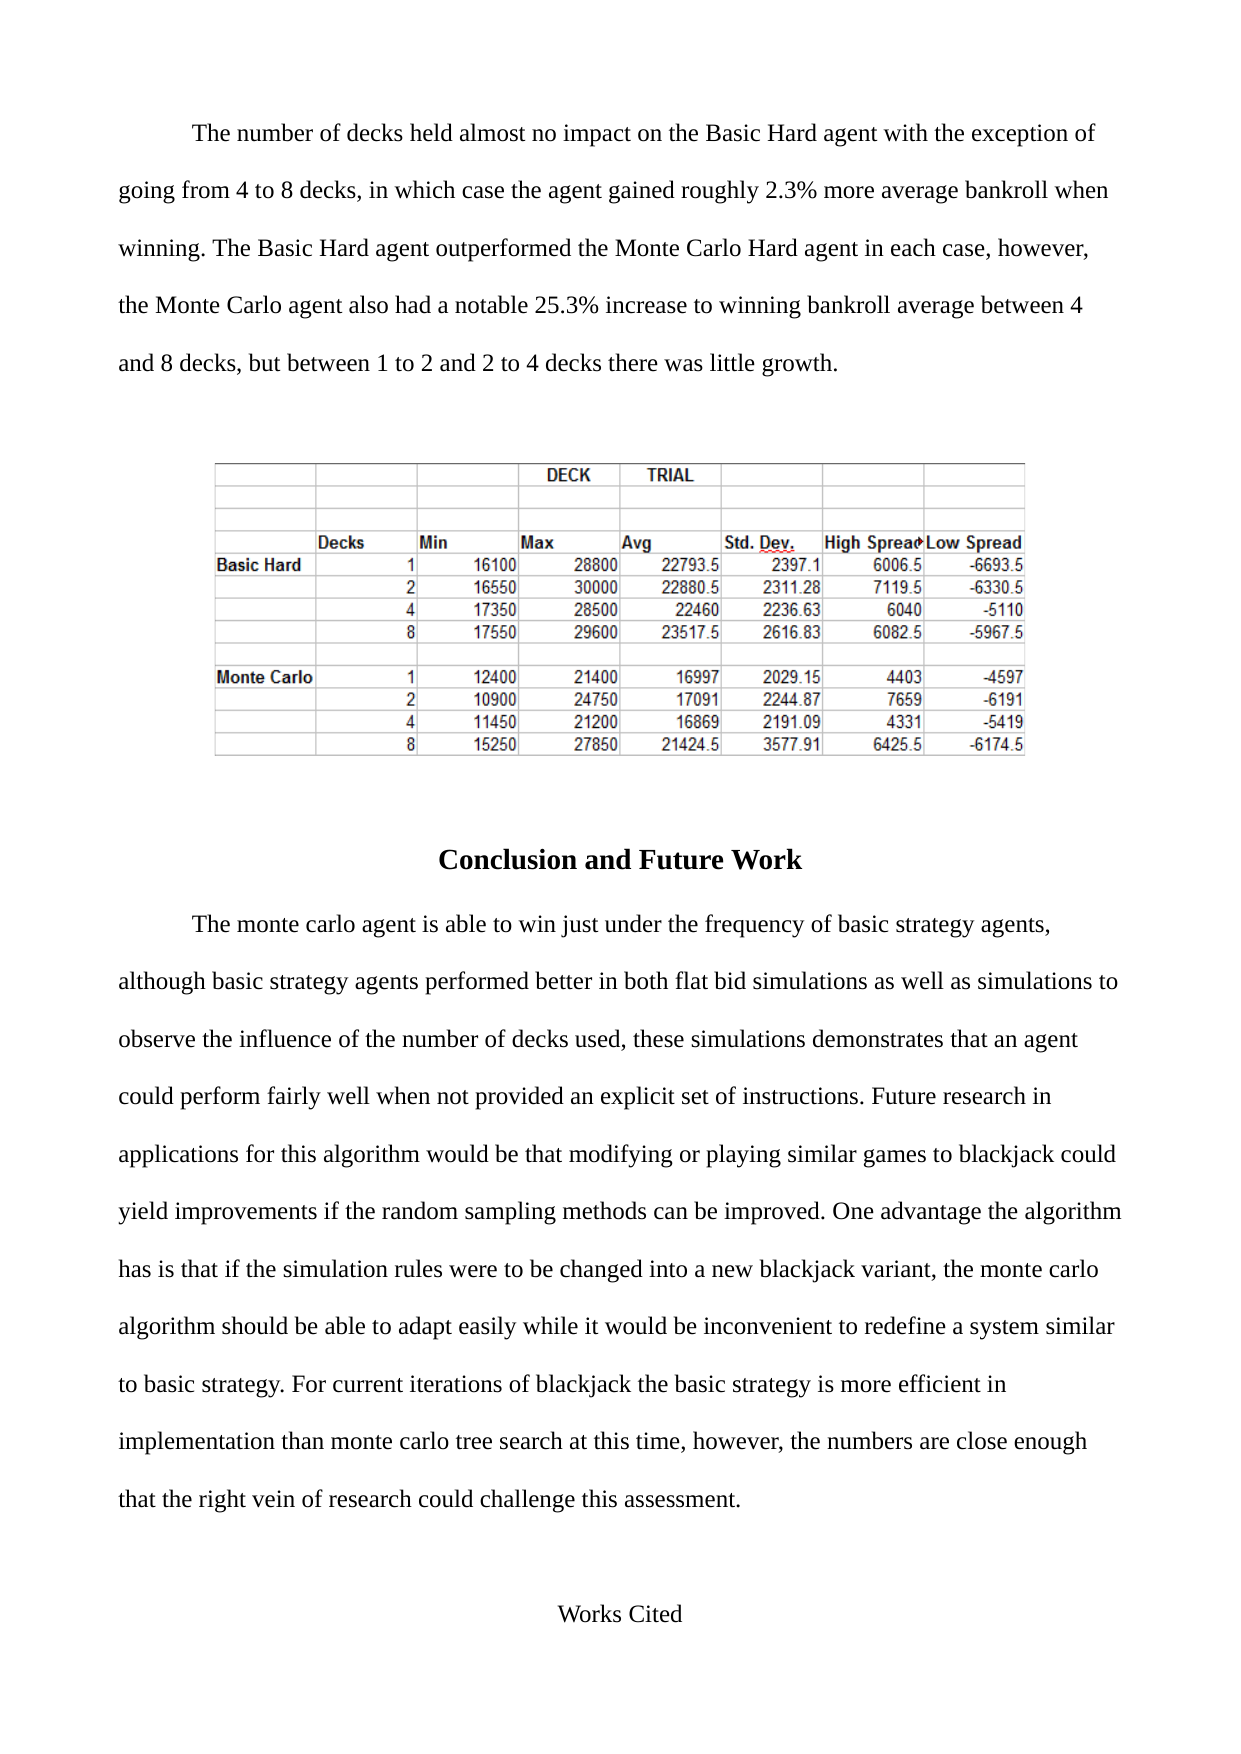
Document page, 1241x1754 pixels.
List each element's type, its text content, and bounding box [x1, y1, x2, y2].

text Conclusion and Future Work [118, 842, 1122, 875]
picture [214, 463, 1026, 756]
text The monte carlo agent is able to win just under the frequency of basic strategy agents, although basic strategy agents performed better in both flat bid simulations as well as simulations to observe the influence of the number of decks used, these simulations demonstrates that an agent could perform fairly well when not provided an explicit set of instructions. Future research in applications for this algorithm would be that modifying or playing similar games to blackjack could yield improvements if the random sampling methods can be improved. One advantage the algorithm has is that if the simulation rules were to be changed into a new blackjack variant, the monte carlo algorithm should be able to adapt easily while it would be inconvenient to redefine a system similar to basic strategy. For current iterations of blackjack the basic strategy is more efficient in implementation than monte carlo tree search at this time, however, the numbers are close enough that the right vein of research could challenge this assessment. [118, 909, 1122, 1513]
text Works Cited [118, 1599, 1122, 1628]
text The number of decks held almost no impact on the Basic Hard agent with the exception of going from 4 to 8 decks, in which case the agent gained roughly 2.3% more average bankroll when winning. The Basic Hard agent outperformed the Monte Carlo Hard agent in each case, however, the Monte Carlo agent also had a notable 25.3% increase to winning bankroll average between 4 and 8 decks, but between 1 to 2 and 2 to 4 decks there was little growth. [118, 118, 1122, 377]
